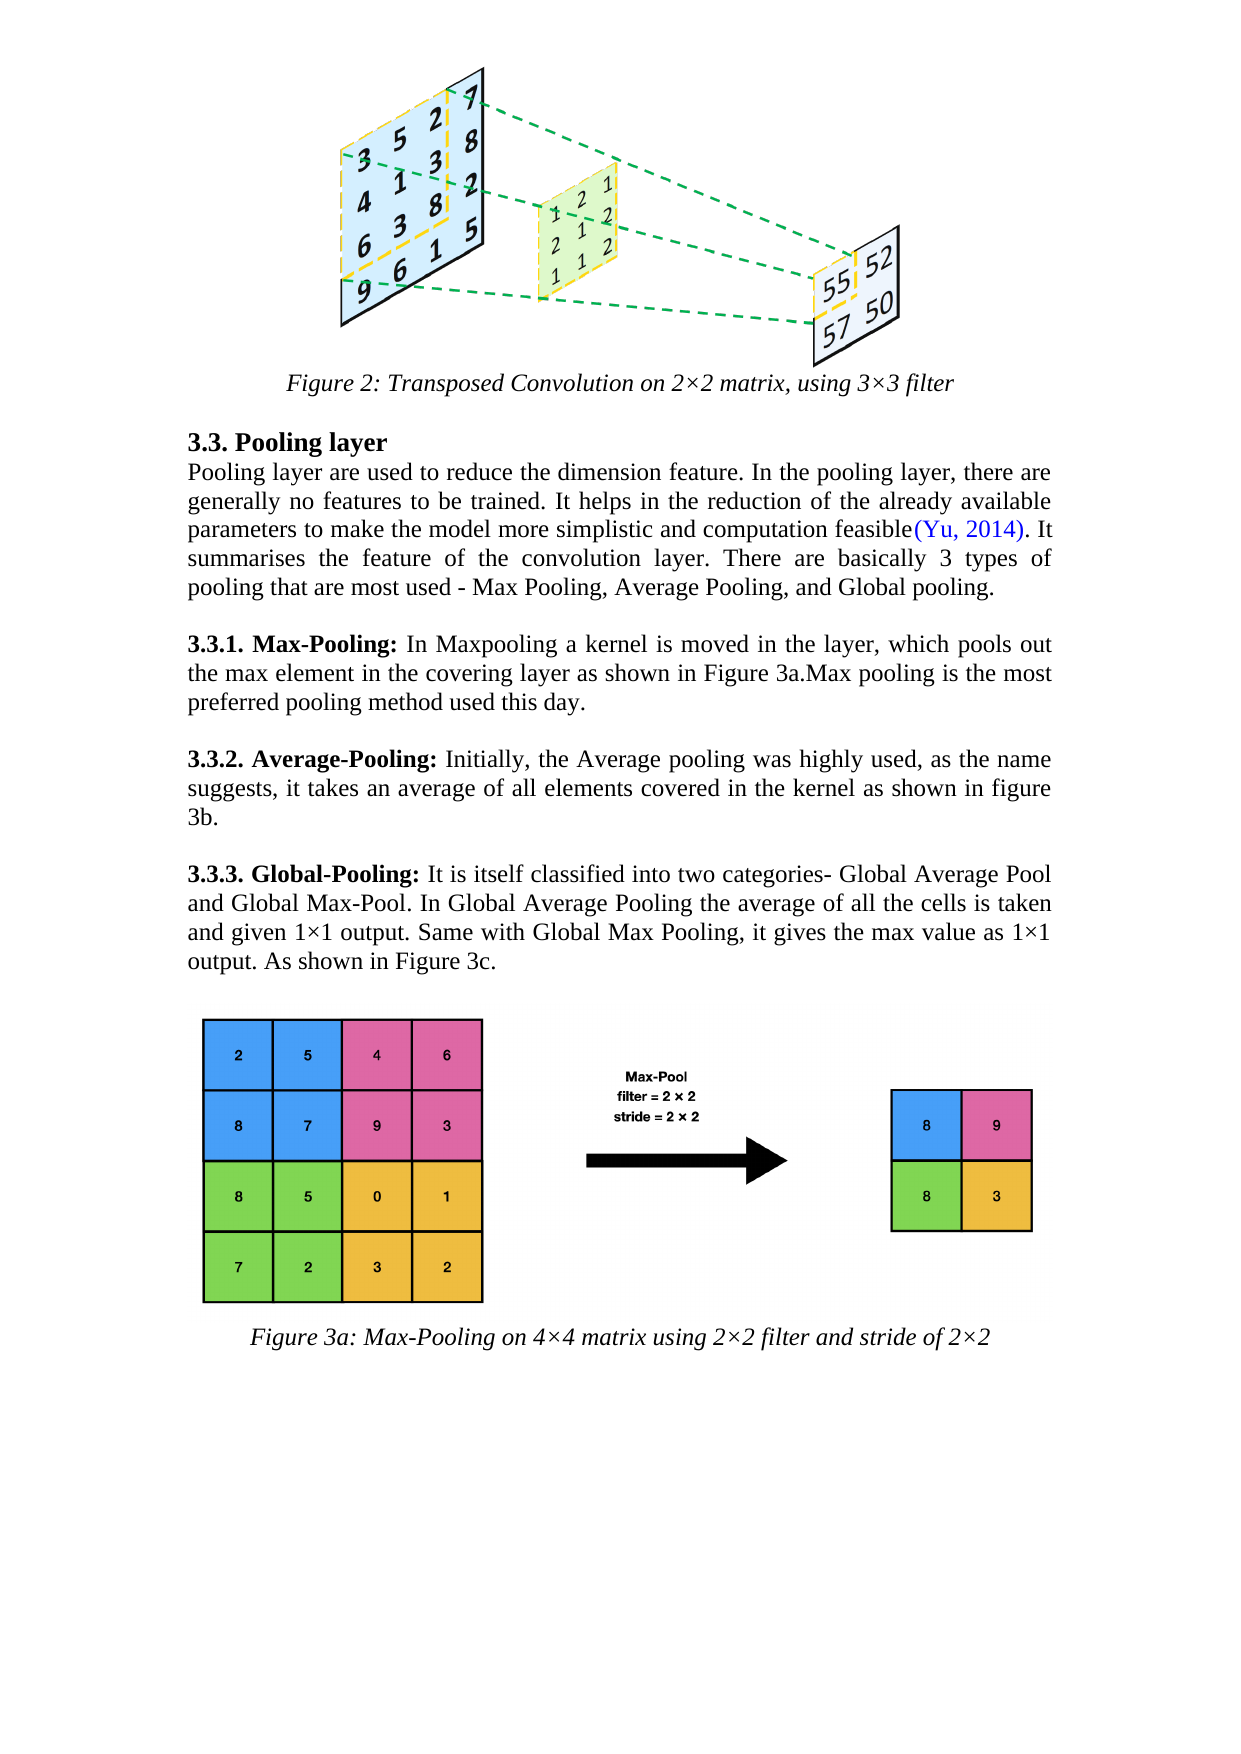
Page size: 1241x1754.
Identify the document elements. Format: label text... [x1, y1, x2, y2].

text 3.3.1. Max-Pooling: In Maxpooling a kernel is moved in the layer, which pools out the max element in the covering layer as shown in Figure 3a.Max pooling is the most preferred pooling method used this day. [187, 629, 1053, 716]
text Pooling layer are used to reduce the dimension feature. In the pooling layer, there are generally no features to be trained. It helps in the reduction of the already available parameters to make the model more simplistic and computation feasible(Yu, 2014). It summarises the feature of the convolution layer. There are basically 3 types of pooling that are most used - Max Pooling, Average Pooling, and Global pooling. [187, 457, 1053, 601]
picture [187, 1003, 1054, 1323]
text 3.3. Pooling layer [187, 426, 1053, 457]
text Figure 2: Transposed Convolution on 2×2 matrix, using 3×3 filter [187, 368, 1053, 397]
text Figure 3a: Max-Pooling on 4×4 matrix using 2×2 filter and stride of 2×2 [187, 1323, 1053, 1351]
text 3.3.3. Global-Pooling: It is itself classified into two categories- Global Average Pool and Global Max-Pool. In Global Average Pooling the average of all the cells is taken and given 1×1 output. Same with Global Max Pooling, it gives the max value as 1×1 output. As shown in Figure 3c. [187, 859, 1053, 974]
text 3.3.2. Average-Pooling: Initially, the Average pooling was highly used, as the name suggests, it takes an average of all elements covered in the kernel as shown in figure 3b. [187, 744, 1053, 831]
picture [339, 66, 901, 369]
